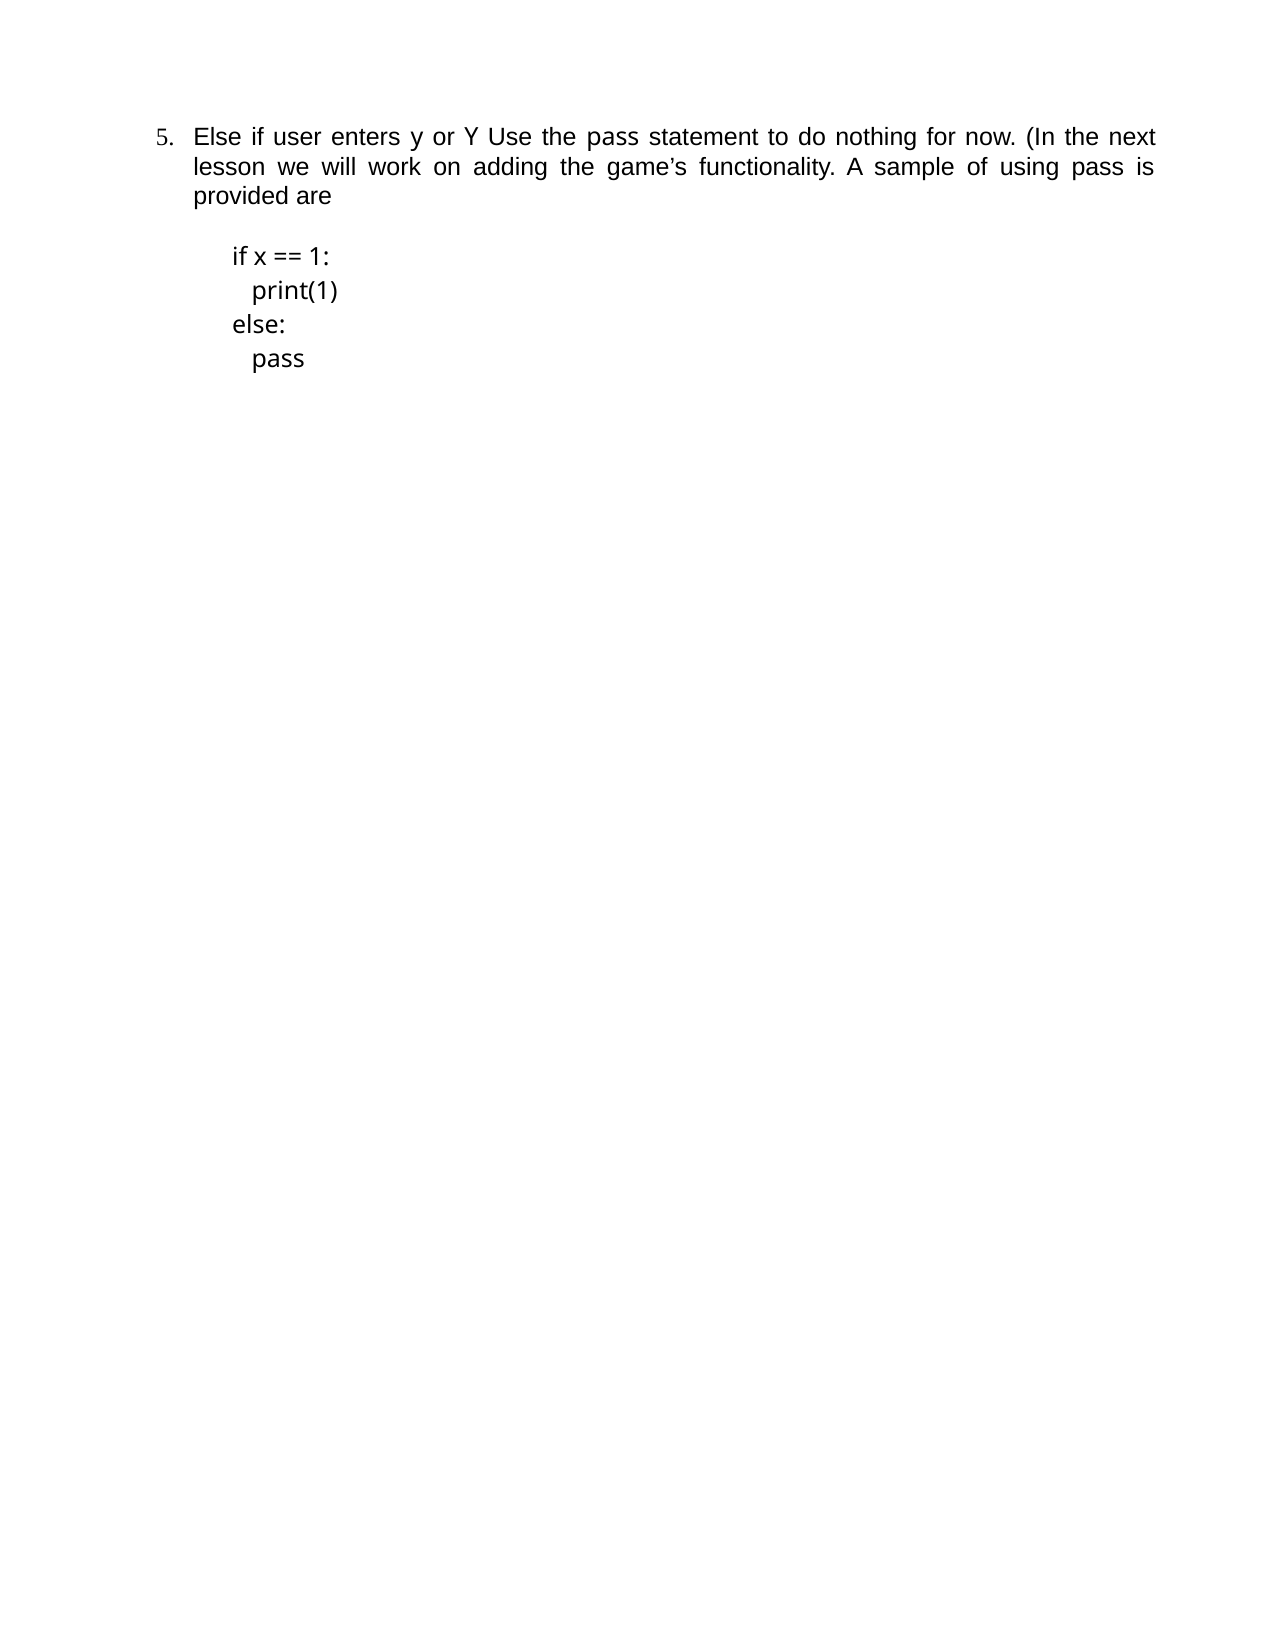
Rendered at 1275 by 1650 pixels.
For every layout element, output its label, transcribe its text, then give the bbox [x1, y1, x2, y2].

list if x == 1: [156, 238, 1157, 272]
list pass [156, 341, 1157, 375]
list print(1) [156, 272, 1157, 307]
list Else if user enters y or Y Use the pass statement to do nothing for now. (In the next lesson we will work on adding the game’s functionality. A sample of using pass is provided are [156, 118, 1157, 210]
list else: [156, 307, 1157, 341]
